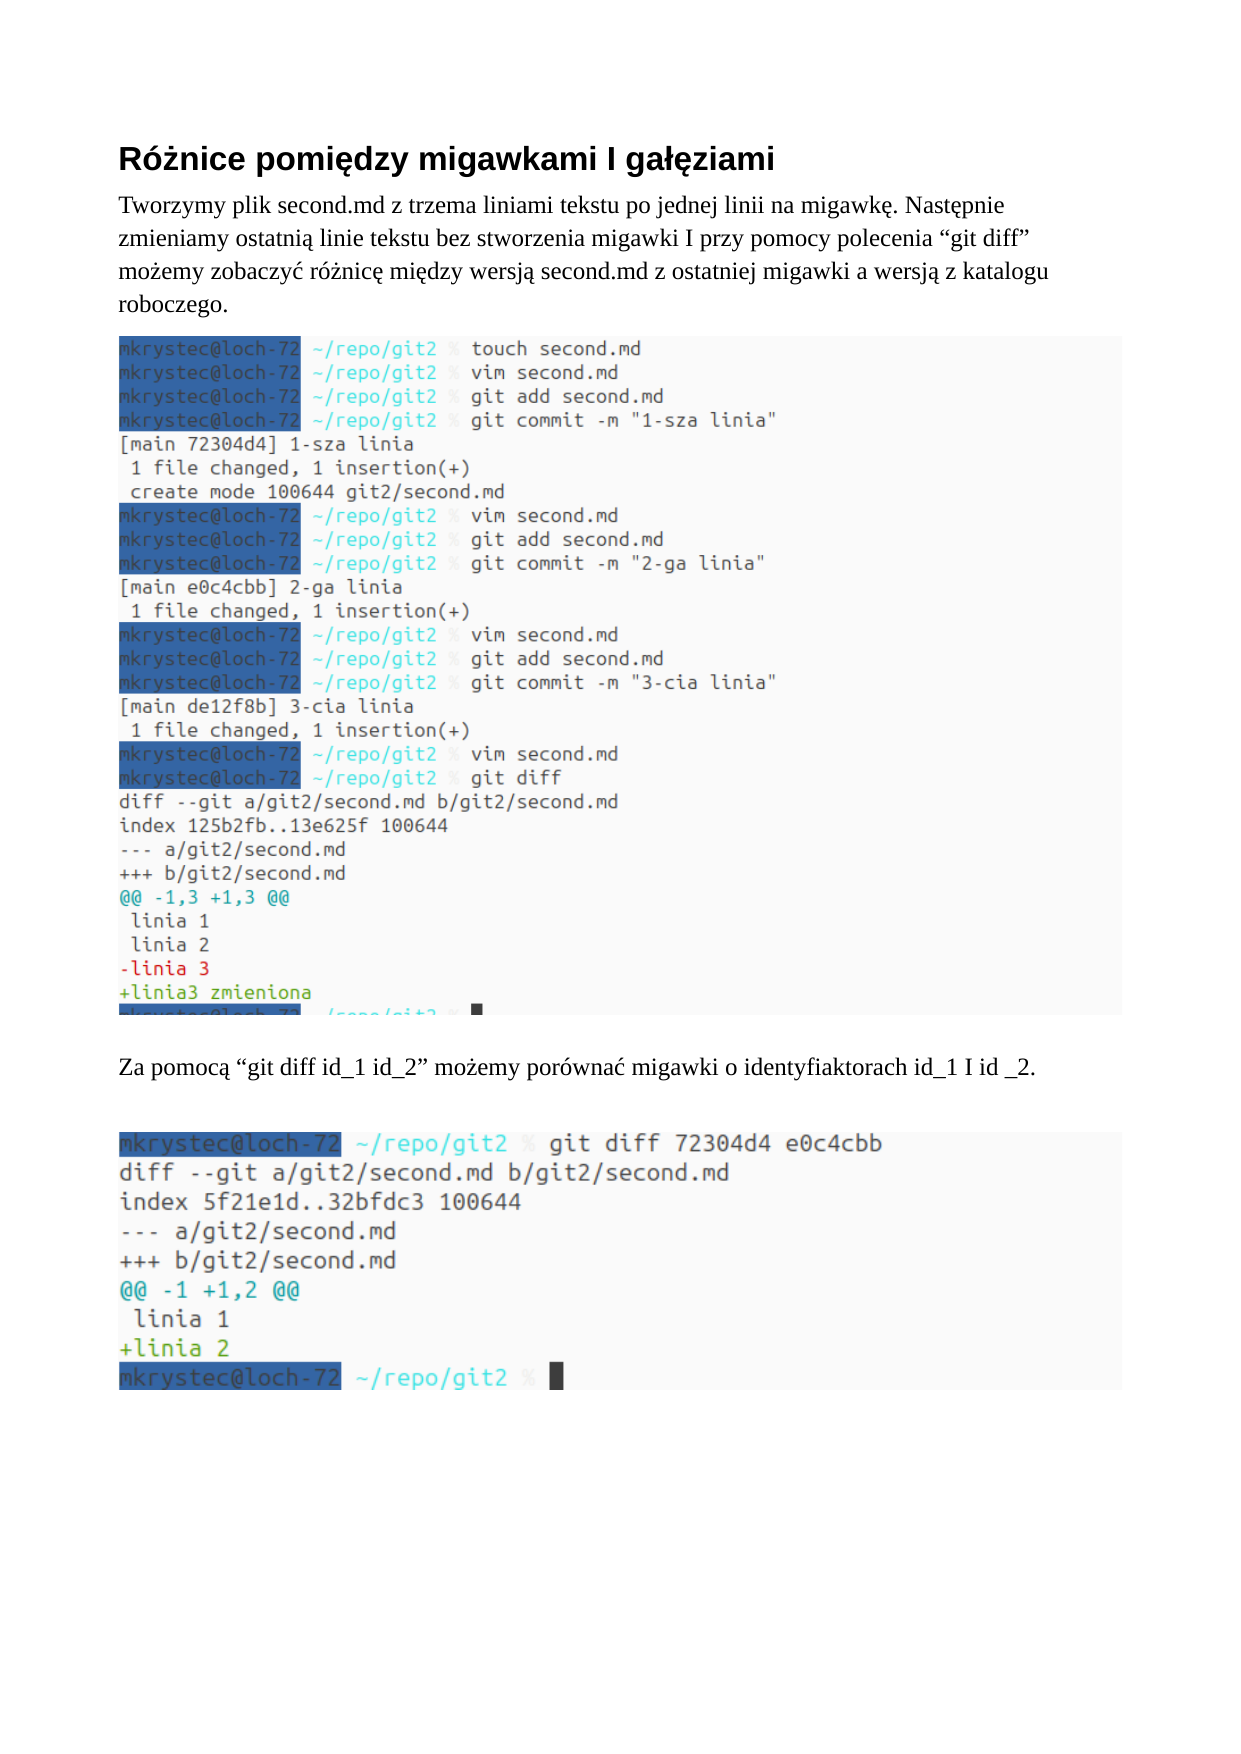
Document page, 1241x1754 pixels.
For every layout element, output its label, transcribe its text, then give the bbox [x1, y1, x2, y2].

subtitle Różnice pomiędzy migawkami I gałęziami [118, 139, 1122, 177]
text Tworzymy plik second.md z trzema liniami tekstu po jednej linii na migawkę. Następnie zmieniamy ostatnią linie tekstu bez stworzenia migawki I przy pomocy polecenia “git diff” możemy zobaczyć różnicę między wersją second.md z ostatniej migawki a wersją z katalogu roboczego. [118, 190, 1122, 318]
text Za pomocą “git diff id_1 id_2” możemy porównać migawki o identyfiaktorach id_1 I id _2. [118, 1015, 1122, 1114]
picture [118, 336, 1123, 1015]
picture [118, 1132, 1123, 1390]
